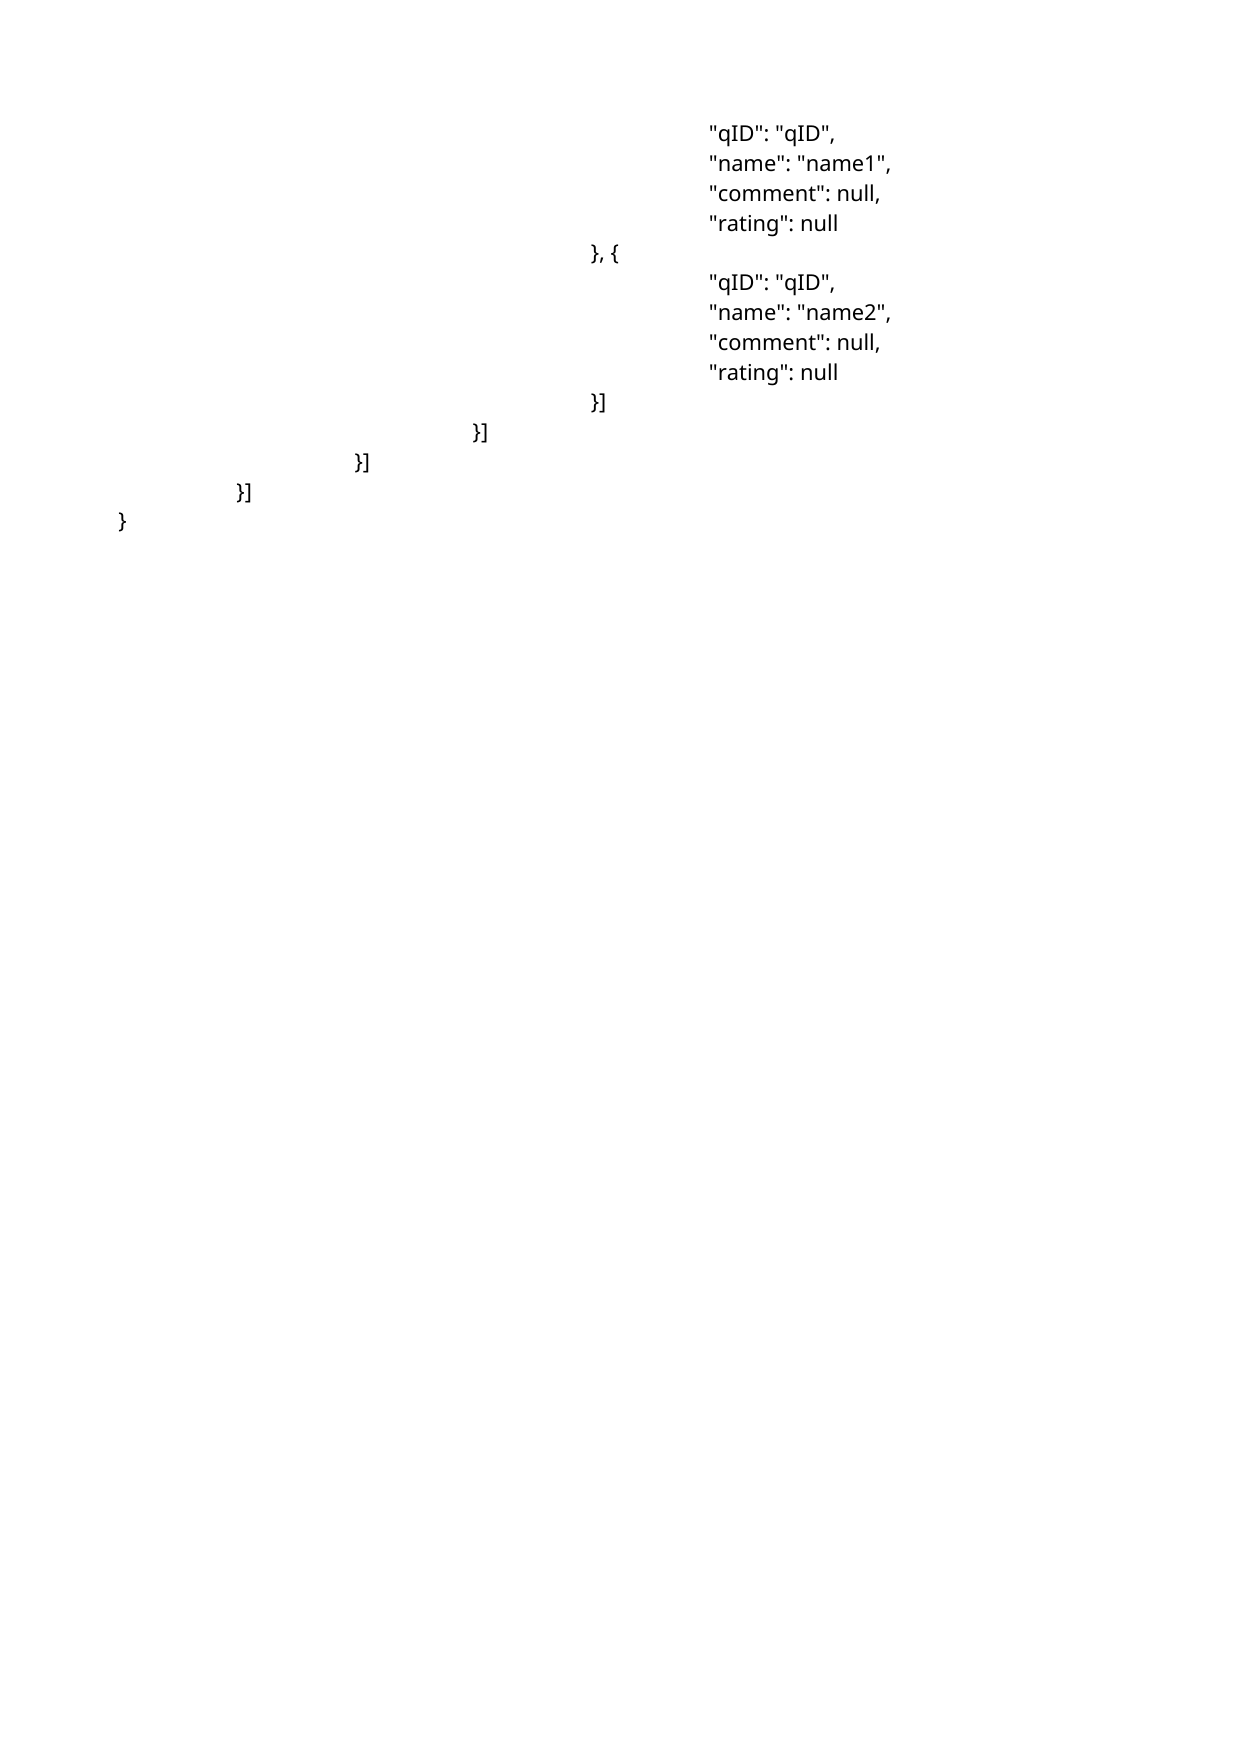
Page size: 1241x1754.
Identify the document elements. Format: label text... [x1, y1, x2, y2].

text "qID": "qID", [118, 118, 1122, 148]
text }, { [118, 237, 1122, 267]
text "name": "name1", [118, 148, 1122, 178]
text "qID": "qID", [118, 267, 1122, 297]
text "name": "name2", [118, 297, 1122, 327]
text "comment": null, [118, 178, 1122, 207]
text } [118, 505, 1122, 535]
text "comment": null, [118, 327, 1122, 356]
text }] [118, 446, 1122, 476]
text }] [118, 476, 1122, 505]
text "rating": null [118, 207, 1122, 237]
text "rating": null [118, 356, 1122, 386]
text }] [118, 416, 1122, 446]
text }] [118, 386, 1122, 416]
